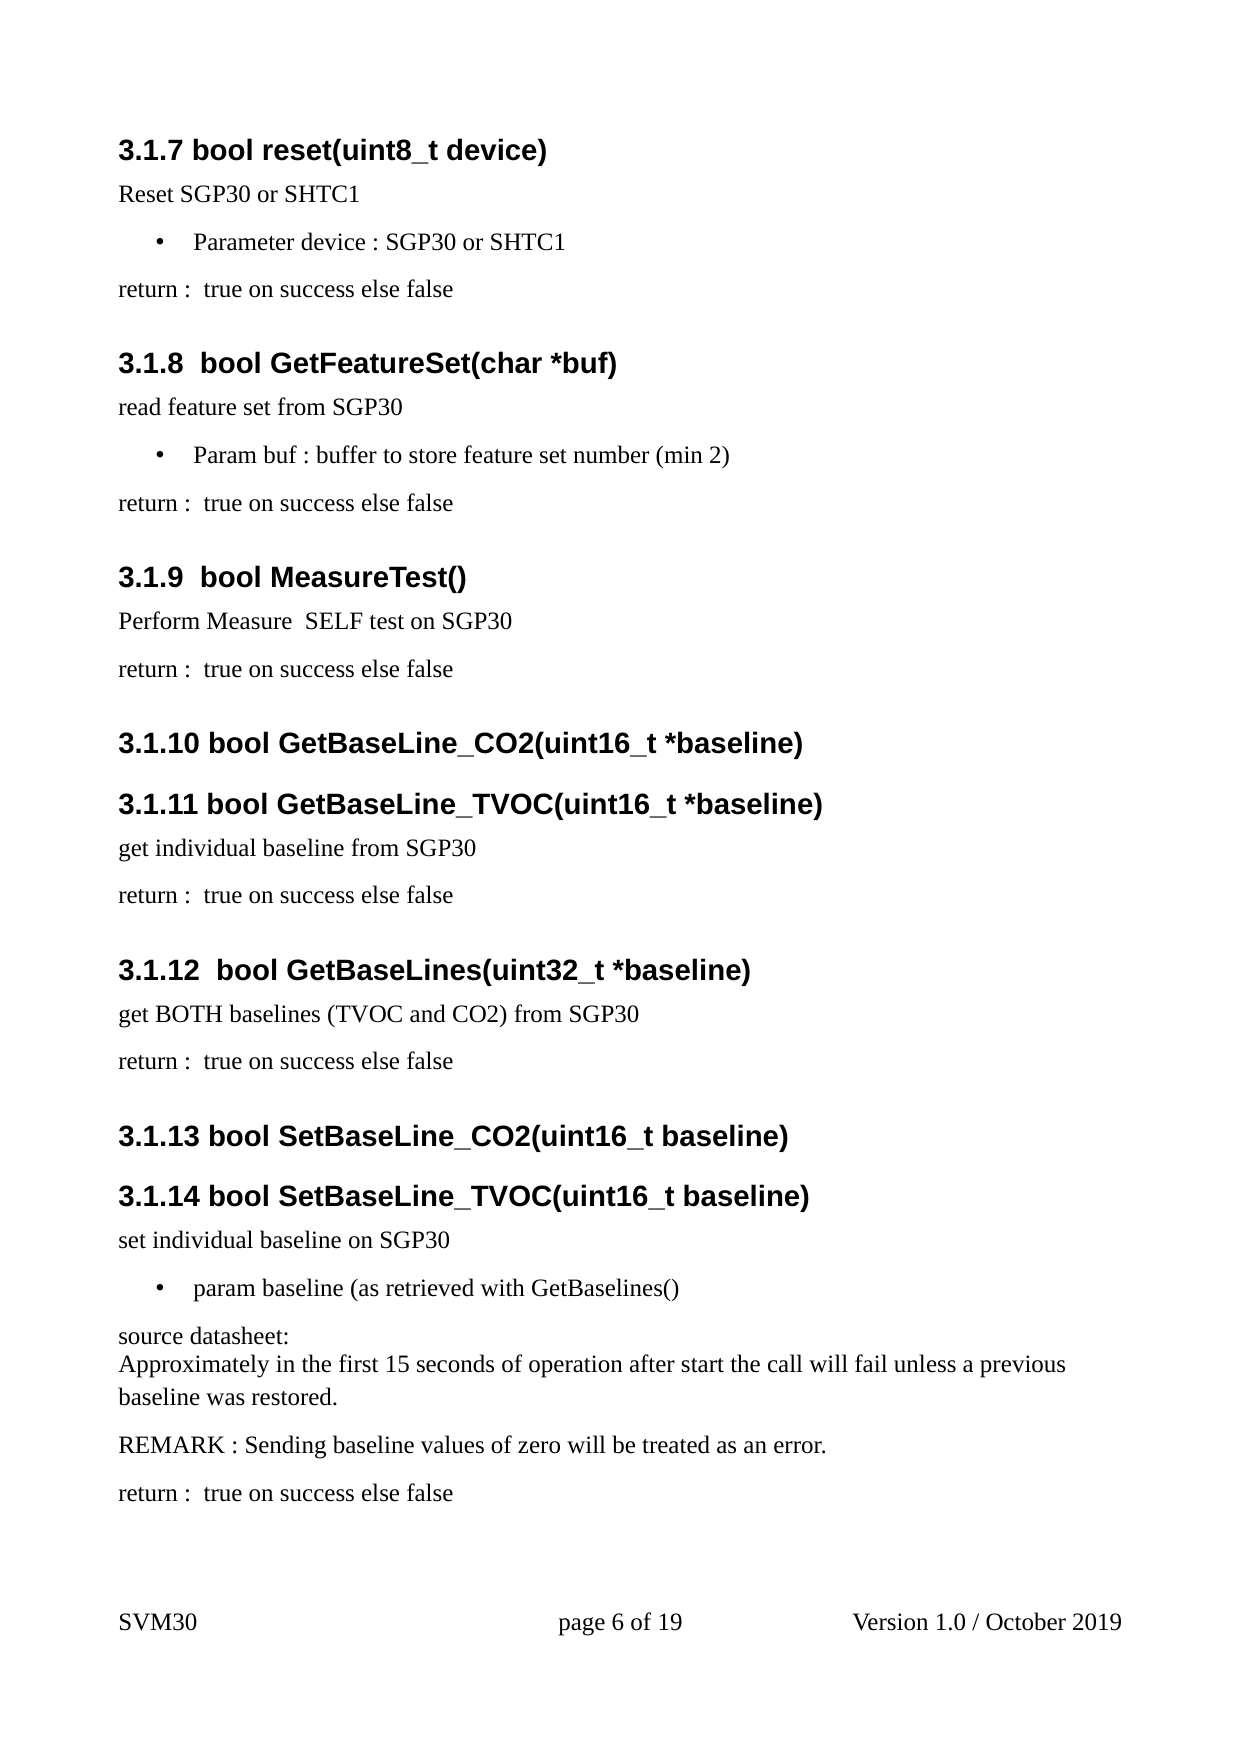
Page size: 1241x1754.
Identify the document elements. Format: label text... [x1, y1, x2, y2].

text return : true on success else false [118, 654, 1122, 682]
text return : true on success else false [118, 488, 1122, 516]
list Parameter device : SGP30 or SHTC1 [156, 227, 1122, 255]
text Perform Measure SELF test on SGP30 [118, 606, 1122, 635]
subtitle 3.1.9 bool MeasureTest() [118, 560, 1122, 593]
subtitle 3.1.11 bool GetBaseLine_TVOC(uint16_t *baseline) [118, 787, 1122, 820]
subtitle 3.1.8 bool GetFeatureSet(char *buf) [118, 346, 1122, 380]
text read feature set from SGP30 [118, 392, 1122, 421]
text get BOTH baselines (TVOC and CO2) from SGP30 [118, 999, 1122, 1027]
subtitle 3.1.12 bool GetBaseLines(uint32_t *baseline) [118, 952, 1122, 986]
text return : true on success else false [118, 1046, 1122, 1075]
text get individual baseline from SGP30 [118, 833, 1122, 862]
text Reset SGP30 or SHTC1 [118, 179, 1122, 208]
subtitle 3.1.10 bool GetBaseLine_CO2(uint16_t *baseline) [118, 726, 1122, 759]
text return : true on success else false [118, 274, 1122, 303]
text source datasheet: [118, 1321, 1122, 1349]
subtitle 3.1.14 bool SetBaseLine_TVOC(uint16_t baseline) [118, 1179, 1122, 1213]
text REMARK : Sending baseline values of zero will be treated as an error. [118, 1430, 1122, 1459]
text set individual baseline on SGP30 [118, 1226, 1122, 1254]
subtitle 3.1.13 bool SetBaseLine_CO2(uint16_t baseline) [118, 1118, 1122, 1152]
text return : true on success else false [118, 880, 1122, 909]
list param baseline (as retrieved with GetBaselines() [156, 1273, 1122, 1302]
text Approximately in the first 15 seconds of operation after start the call will fail unless a previous baseline was restored. [118, 1349, 1122, 1411]
subtitle 3.1.7 bool reset(uint8_t device) [118, 133, 1122, 166]
text return : true on success else false [118, 1478, 1122, 1506]
list Param buf : buffer to store feature set number (min 2) [156, 440, 1122, 469]
